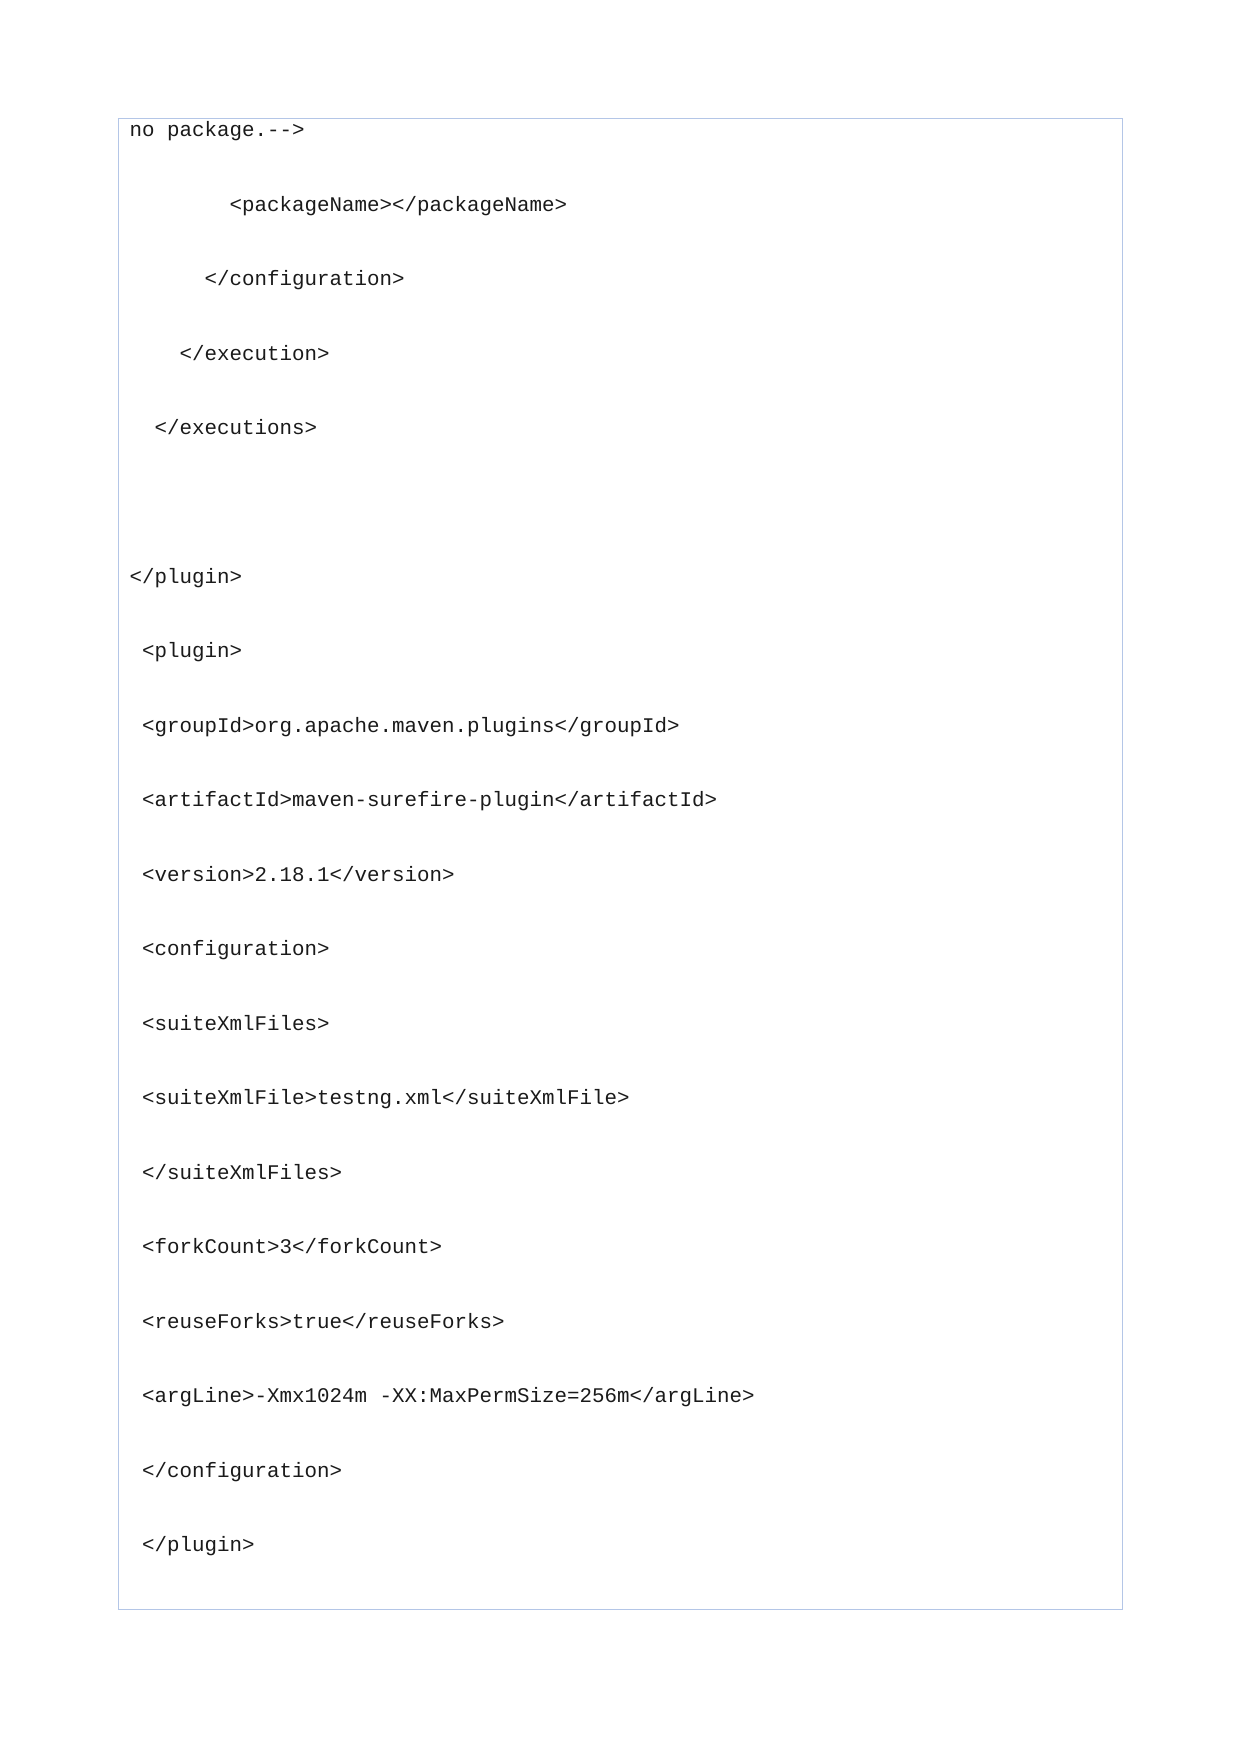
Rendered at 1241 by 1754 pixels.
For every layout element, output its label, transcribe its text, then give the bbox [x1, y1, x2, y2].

table_header no package.--> <packageName></packageName> </configuration> </execution> </executions> </plugin> <plugin> <groupId>org.apache.maven.plugins</groupId> <artifactId>maven-surefire-plugin</artifactId> <version>2.18.1</version> <configuration> <suiteXmlFiles> <suiteXmlFile>testng.xml</suiteXmlFile> </suiteXmlFiles> <forkCount>3</forkCount> <reuseForks>true</reuseForks> <argLine>-Xmx1024m -XX:MaxPermSize=256m</argLine> </configuration> </plugin> [119, 119, 1122, 1609]
